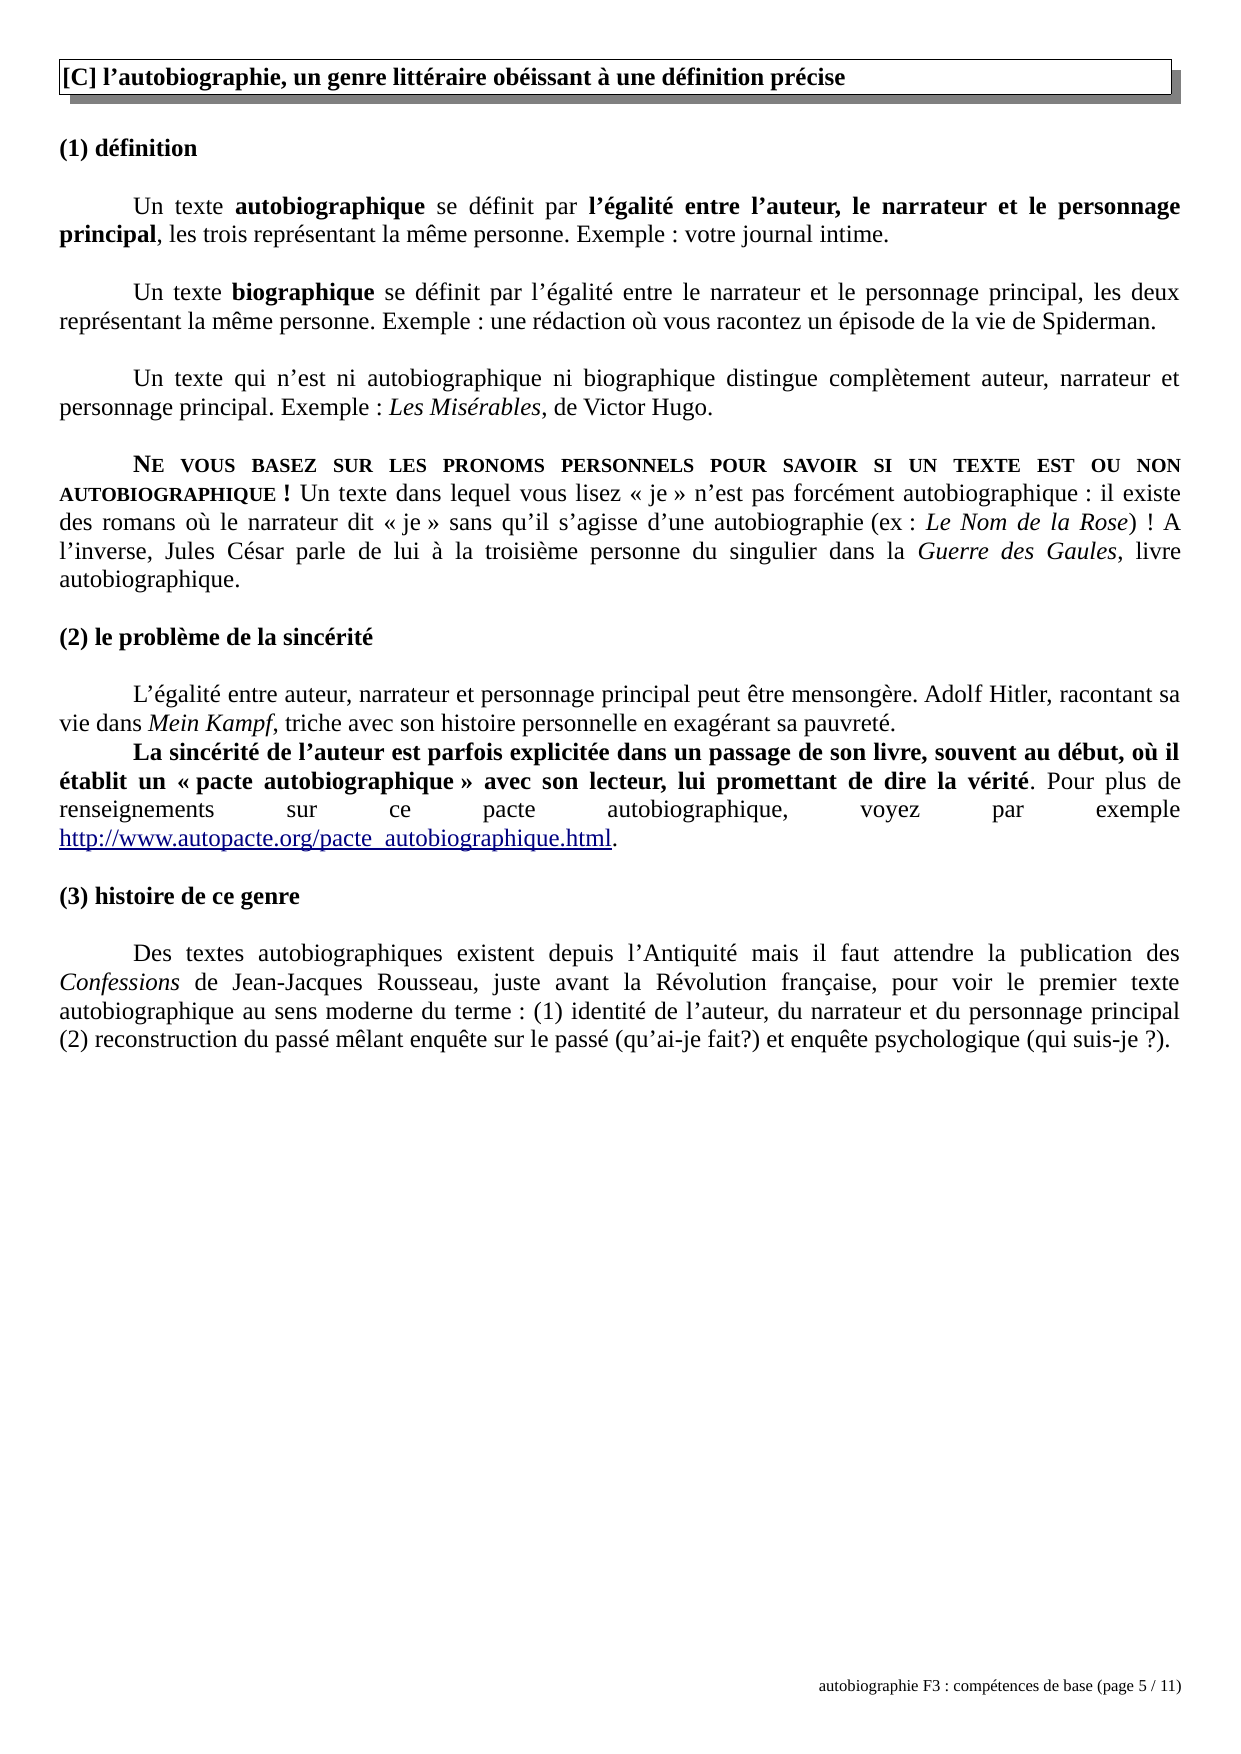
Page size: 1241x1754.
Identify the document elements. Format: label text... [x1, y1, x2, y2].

text La sincérité de l’auteur est parfois explicitée dans un passage de son livre, souvent au début, où il établit un « pacte autobiographique » avec son lecteur, lui promettant de dire la vérité. Pour plus de renseignements sur ce pacte autobiographique, voyez par exemple http://www.autopacte.org/pacte_autobiographique.html. [59, 737, 1181, 852]
text Un texte qui n’est ni autobiographique ni biographique distingue complètement auteur, narrateur et personnage principal. Exemple : Les Misérables, de Victor Hugo. [59, 363, 1181, 421]
text L’égalité entre auteur, narrateur et personnage principal peut être mensongère. Adolf Hitler, racontant sa vie dans Mein Kampf, triche avec son histoire personnelle en exagérant sa pauvreté. [59, 679, 1181, 737]
text Un texte biographique se définit par l’égalité entre le narrateur et le personnage principal, les deux représentant la même personne. Exemple : une rédaction où vous racontez un épisode de la vie de Spiderman. [59, 277, 1181, 334]
text [C] l’autobiographie, un genre littéraire obéissant à une définition précise [60, 60, 1171, 94]
text (1) définition [59, 133, 1181, 162]
text Un texte autobiographique se définit par l’égalité entre l’auteur, le narrateur et le personnage principal, les trois représentant la même personne. Exemple : votre journal intime. [59, 191, 1181, 248]
text (3) histoire de ce genre [59, 881, 1181, 909]
text (2) le problème de la sincérité [59, 622, 1181, 651]
text Des textes autobiographiques existent depuis l’Antiquité mais il faut attendre la publication des Confessions de Jean-Jacques Rousseau, juste avant la Révolution française, pour voir le premier texte autobiographique au sens moderne du terme : (1) identité de l’auteur, du narrateur et du personnage principal (2) reconstruction du passé mêlant enquête sur le passé (qu’ai-je fait?) et enquête psychologique (qui suis-je ?). [59, 938, 1181, 1053]
text Ne vous basez sur les pronoms personnels pour savoir si un texte est ou non autobiographique ! Un texte dans lequel vous lisez « je » n’est pas forcément autobiographique : il existe des romans où le narrateur dit « je » sans qu’il s’agisse d’une autobiographie (ex : Le Nom de la Rose) ! A l’inverse, Jules César parle de lui à la troisième personne du singulier dans la Guerre des Gaules, livre autobiographique. [59, 449, 1181, 593]
